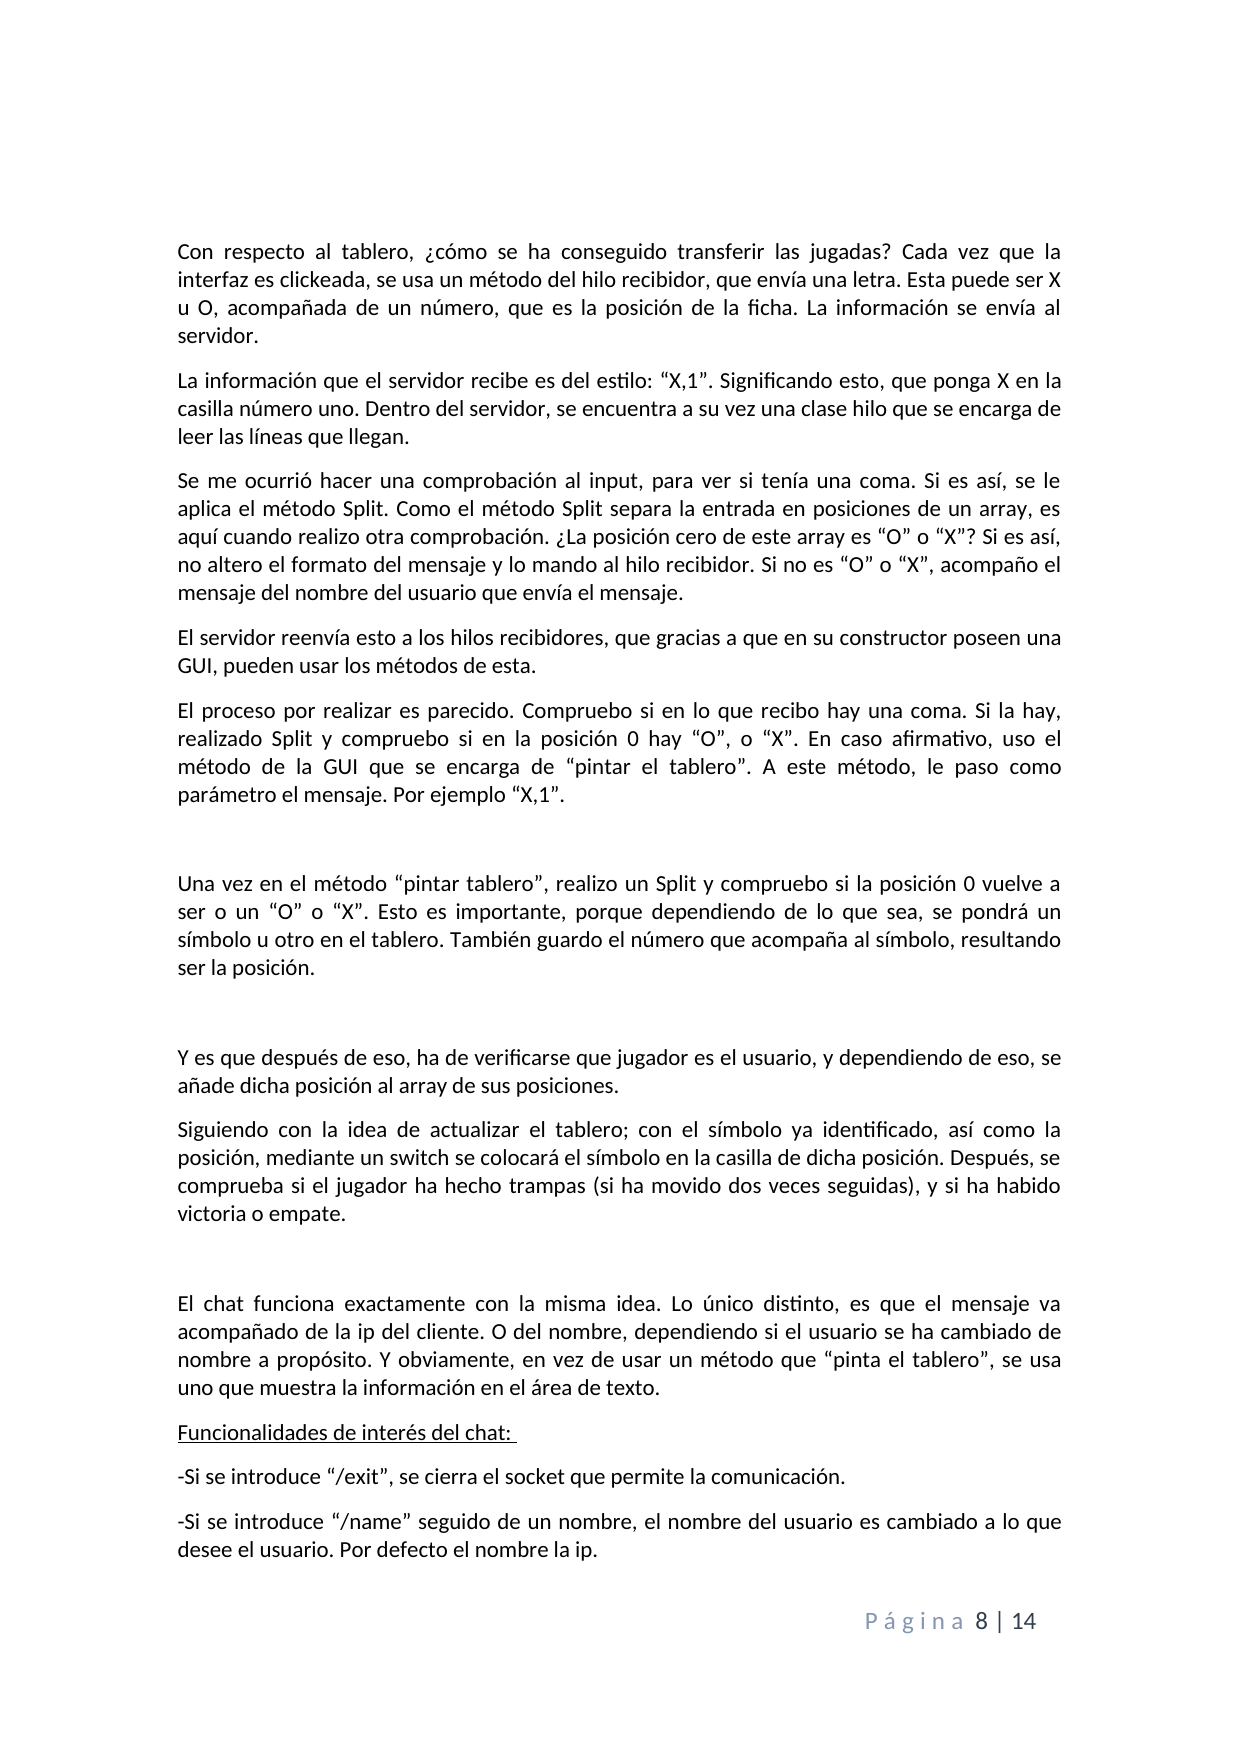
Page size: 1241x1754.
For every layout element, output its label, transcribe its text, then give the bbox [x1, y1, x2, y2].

text -Si se introduce “/name” seguido de un nombre, el nombre del usuario es cambiado a lo que desee el usuario. Por defecto el nombre la ip. [177, 1507, 1063, 1563]
text El servidor reenvía esto a los hilos recibidores, que gracias a que en su constructor poseen una GUI, pueden usar los métodos de esta. [177, 623, 1063, 679]
text Se me ocurrió hacer una comprobación al input, para ver si tenía una coma. Si es así, se le aplica el método Split. Como el método Split separa la entrada en posiciones de un array, es aquí cuando realizo otra comprobación. ¿La posición cero de este array es “O” o “X”? Si es así, no altero el formato del mensaje y lo mando al hilo recibidor. Si no es “O” o “X”, acompaño el mensaje del nombre del usuario que envía el mensaje. [177, 466, 1063, 607]
text Y es que después de eso, ha de verificarse que jugador es el usuario, y dependiendo de eso, se añade dicha posición al array de sus posiciones. [177, 1043, 1063, 1099]
text -Si se introduce “/exit”, se cierra el socket que permite la comunicación. [177, 1462, 1063, 1490]
text El proceso por realizar es parecido. Compruebo si en lo que recibo hay una coma. Si la hay, realizado Split y compruebo si en la posición 0 hay “O”, o “X”. En caso afirmativo, uso el método de la GUI que se encarga de “pintar el tablero”. A este método, le paso como parámetro el mensaje. Por ejemplo “X,1”. [177, 696, 1063, 808]
text La información que el servidor recibe es del estilo: “X,1”. Significando esto, que ponga X en la casilla número uno. Dentro del servidor, se encuentra a su vez una clase hilo que se encarga de leer las líneas que llegan. [177, 366, 1063, 450]
text Una vez en el método “pintar tablero”, realizo un Split y compruebo si la posición 0 vuelve a ser o un “O” o “X”. Esto es importante, porque dependiendo de lo que sea, se pondrá un símbolo u otro en el tablero. También guardo el número que acompaña al símbolo, resultando ser la posición. [177, 869, 1063, 981]
text Con respecto al tablero, ¿cómo se ha conseguido transferir las jugadas? Cada vez que la interfaz es clickeada, se usa un método del hilo recibidor, que envía una letra. Esta puede ser X u O, acompañada de un número, que es la posición de la ficha. La información se envía al servidor. [177, 237, 1063, 349]
text Siguiendo con la idea de actualizar el tablero; con el símbolo ya identificado, así como la posición, mediante un switch se colocará el símbolo en la casilla de dicha posición. Después, se comprueba si el jugador ha hecho trampas (si ha movido dos veces seguidas), y si ha habido victoria o empate. [177, 1116, 1063, 1228]
text Funcionalidades de interés del chat: [177, 1418, 1063, 1446]
text El chat funciona exactamente con la misma idea. Lo único distinto, es que el mensaje va acompañado de la ip del cliente. O del nombre, dependiendo si el usuario se ha cambiado de nombre a propósito. Y obviamente, en vez de usar un método que “pinta el tablero”, se usa uno que muestra la información en el área de texto. [177, 1289, 1063, 1401]
